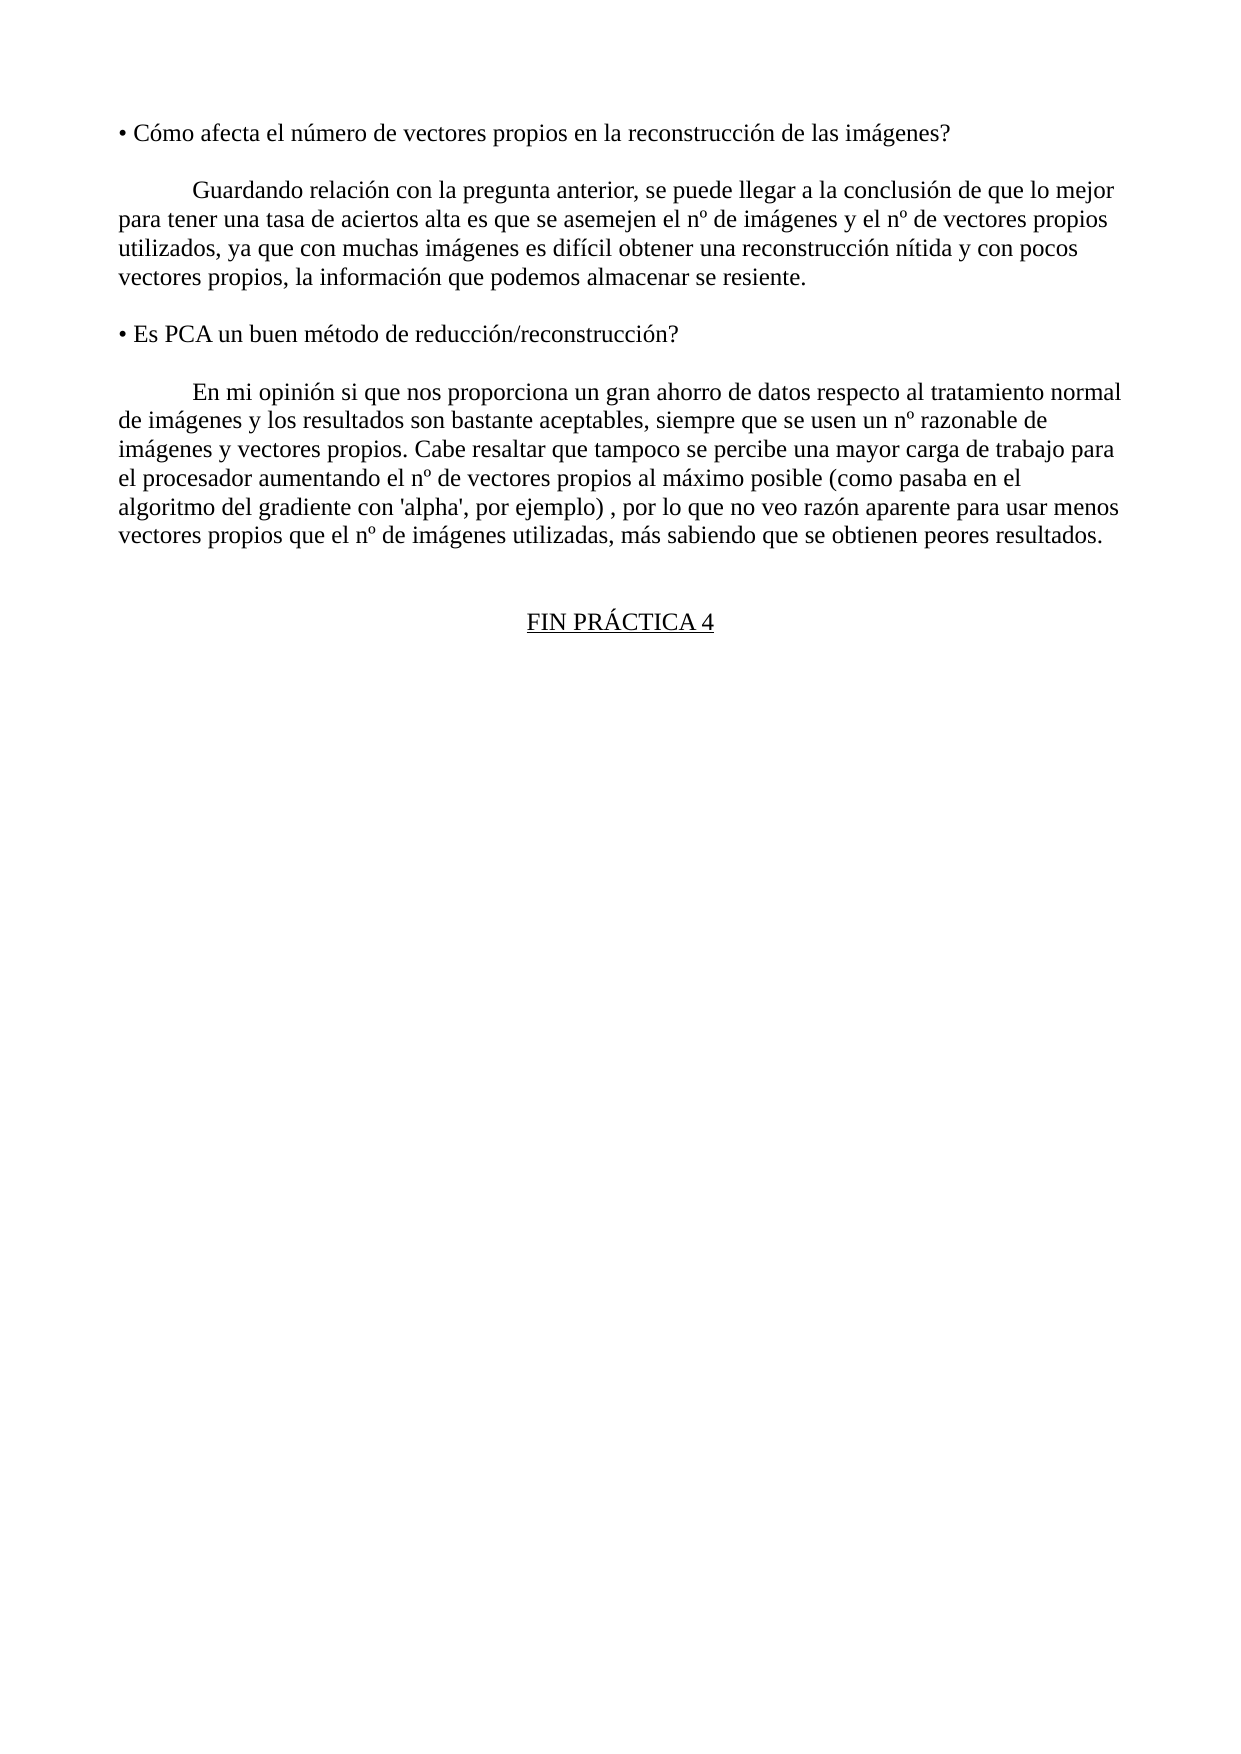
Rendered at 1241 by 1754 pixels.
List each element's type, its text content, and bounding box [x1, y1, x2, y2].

text • Es PCA un buen método de reducción/reconstrucción? [118, 319, 1122, 348]
text • Cómo afecta el número de vectores propios en la reconstrucción de las imágenes? [118, 118, 1122, 147]
text En mi opinión si que nos proporciona un gran ahorro de datos respecto al tratamiento normal de imágenes y los resultados son bastante aceptables, siempre que se usen un nº razonable de imágenes y vectores propios. Cabe resaltar que tampoco se percibe una mayor carga de trabajo para el procesador aumentando el nº de vectores propios al máximo posible (como pasaba en el algoritmo del gradiente con 'alpha', por ejemplo) , por lo que no veo razón aparente para usar menos vectores propios que el nº de imágenes utilizadas, más sabiendo que se obtienen peores resultados. [118, 377, 1122, 549]
text FIN PRÁCTICA 4 [118, 607, 1122, 636]
text Guardando relación con la pregunta anterior, se puede llegar a la conclusión de que lo mejor para tener una tasa de aciertos alta es que se asemejen el nº de imágenes y el nº de vectores propios utilizados, ya que con muchas imágenes es difícil obtener una reconstrucción nítida y con pocos vectores propios, la información que podemos almacenar se resiente. [118, 176, 1122, 291]
